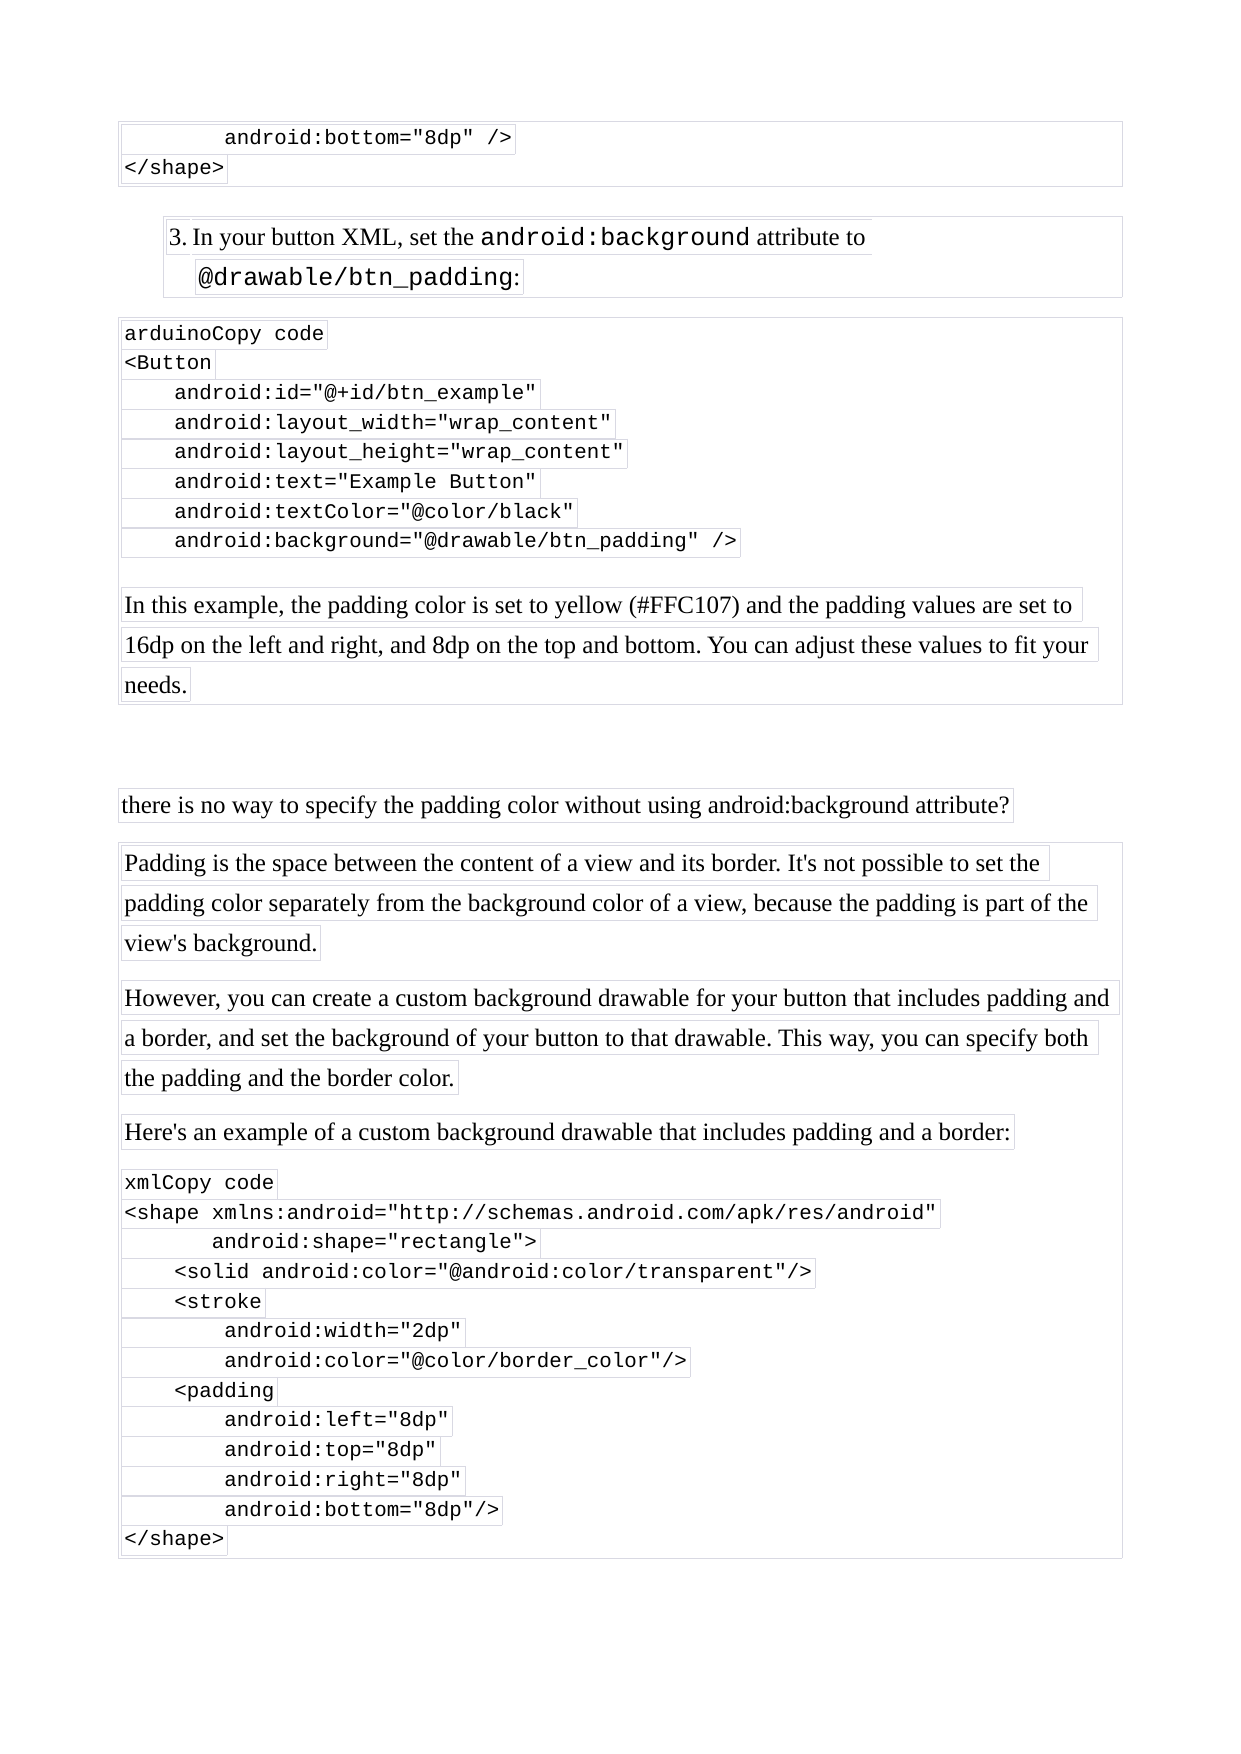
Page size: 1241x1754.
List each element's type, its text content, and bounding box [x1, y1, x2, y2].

text [541, 465, 1122, 495]
text android:width="2dp" [266, 1314, 1122, 1344]
text android:layout_width="wrap_content" [122, 410, 615, 435]
text android:bottom="8dp"/> [466, 1492, 1122, 1522]
text android:bottom="8dp"/> [122, 1497, 502, 1522]
text <solid android:color="@android:color/transparent"/> [122, 1259, 815, 1285]
text android:background="@drawable/btn_padding" /> [122, 529, 740, 557]
text android:id="@+id/btn_example" [122, 380, 540, 406]
text android:layout_height="wrap_content" [122, 440, 627, 465]
text android:width="2dp" [122, 1319, 465, 1344]
list In your button XML, set the android:background attribute to @drawable/btn_padding: [164, 217, 1122, 297]
text android:left="8dp" [278, 1403, 1122, 1433]
text android:shape="rectangle"> [122, 1225, 1122, 1255]
text android:layout_height="wrap_content" [616, 435, 1122, 465]
text android:bottom="8dp" /> [119, 122, 1122, 151]
text android:left="8dp" [122, 1407, 452, 1433]
text android:top="8dp" [122, 1437, 440, 1463]
text <Button [122, 350, 215, 376]
text android:right="8dp" [441, 1463, 1122, 1492]
text <padding [122, 1374, 1122, 1403]
text android:textColor="@color/black" [541, 495, 1122, 524]
text [216, 346, 1122, 376]
text In this example, the padding color is set to yellow (#FFC107) and the padding values are set to 16dp on the left and right, and 8dp on the top and bottom. You can adjust these values to fit your needs. [119, 584, 1122, 704]
text [1014, 788, 1122, 822]
text </shape> [119, 1522, 1122, 1558]
text Padding is the space between the content of a view and its border. It's not possible to set the padding color separately from the background color of a view, because the padding is part of the view's background. [119, 843, 1122, 960]
text <solid android:color="@android:color/transparent"/> [541, 1255, 1122, 1285]
text android:color="@color/border_color"/> [466, 1344, 1122, 1374]
text [441, 1433, 1122, 1463]
text Here's an example of a custom background drawable that includes padding and a border: [119, 1111, 1122, 1149]
text xmlCopy code [119, 1166, 1122, 1196]
text <shape xmlns:android="http://schemas.android.com/apk/res/android" [278, 1196, 1122, 1225]
text android:layout_width="wrap_content" [541, 406, 1122, 435]
text android:color="@color/border_color"/> [122, 1348, 690, 1374]
text android:textColor="@color/black" [122, 499, 577, 524]
text <shape xmlns:android="http://schemas.android.com/apk/res/android" [122, 1200, 940, 1225]
text <stroke [122, 1285, 1122, 1314]
text However, you can create a custom background drawable for your button that includes padding and a border, and set the background of your button to that drawable. This way, you can specify both the padding and the border color. [119, 977, 1122, 1094]
text arduinoCopy code [119, 318, 1122, 346]
text </shape> [119, 151, 1122, 186]
text android:right="8dp" [122, 1467, 465, 1492]
text there is no way to specify the padding color without using android:background attribute? [119, 789, 1013, 822]
text android:text="Example Button" [122, 469, 540, 495]
text android:id="@+id/btn_example" [216, 376, 1122, 406]
text android:background="@drawable/btn_padding" /> [578, 524, 1122, 557]
